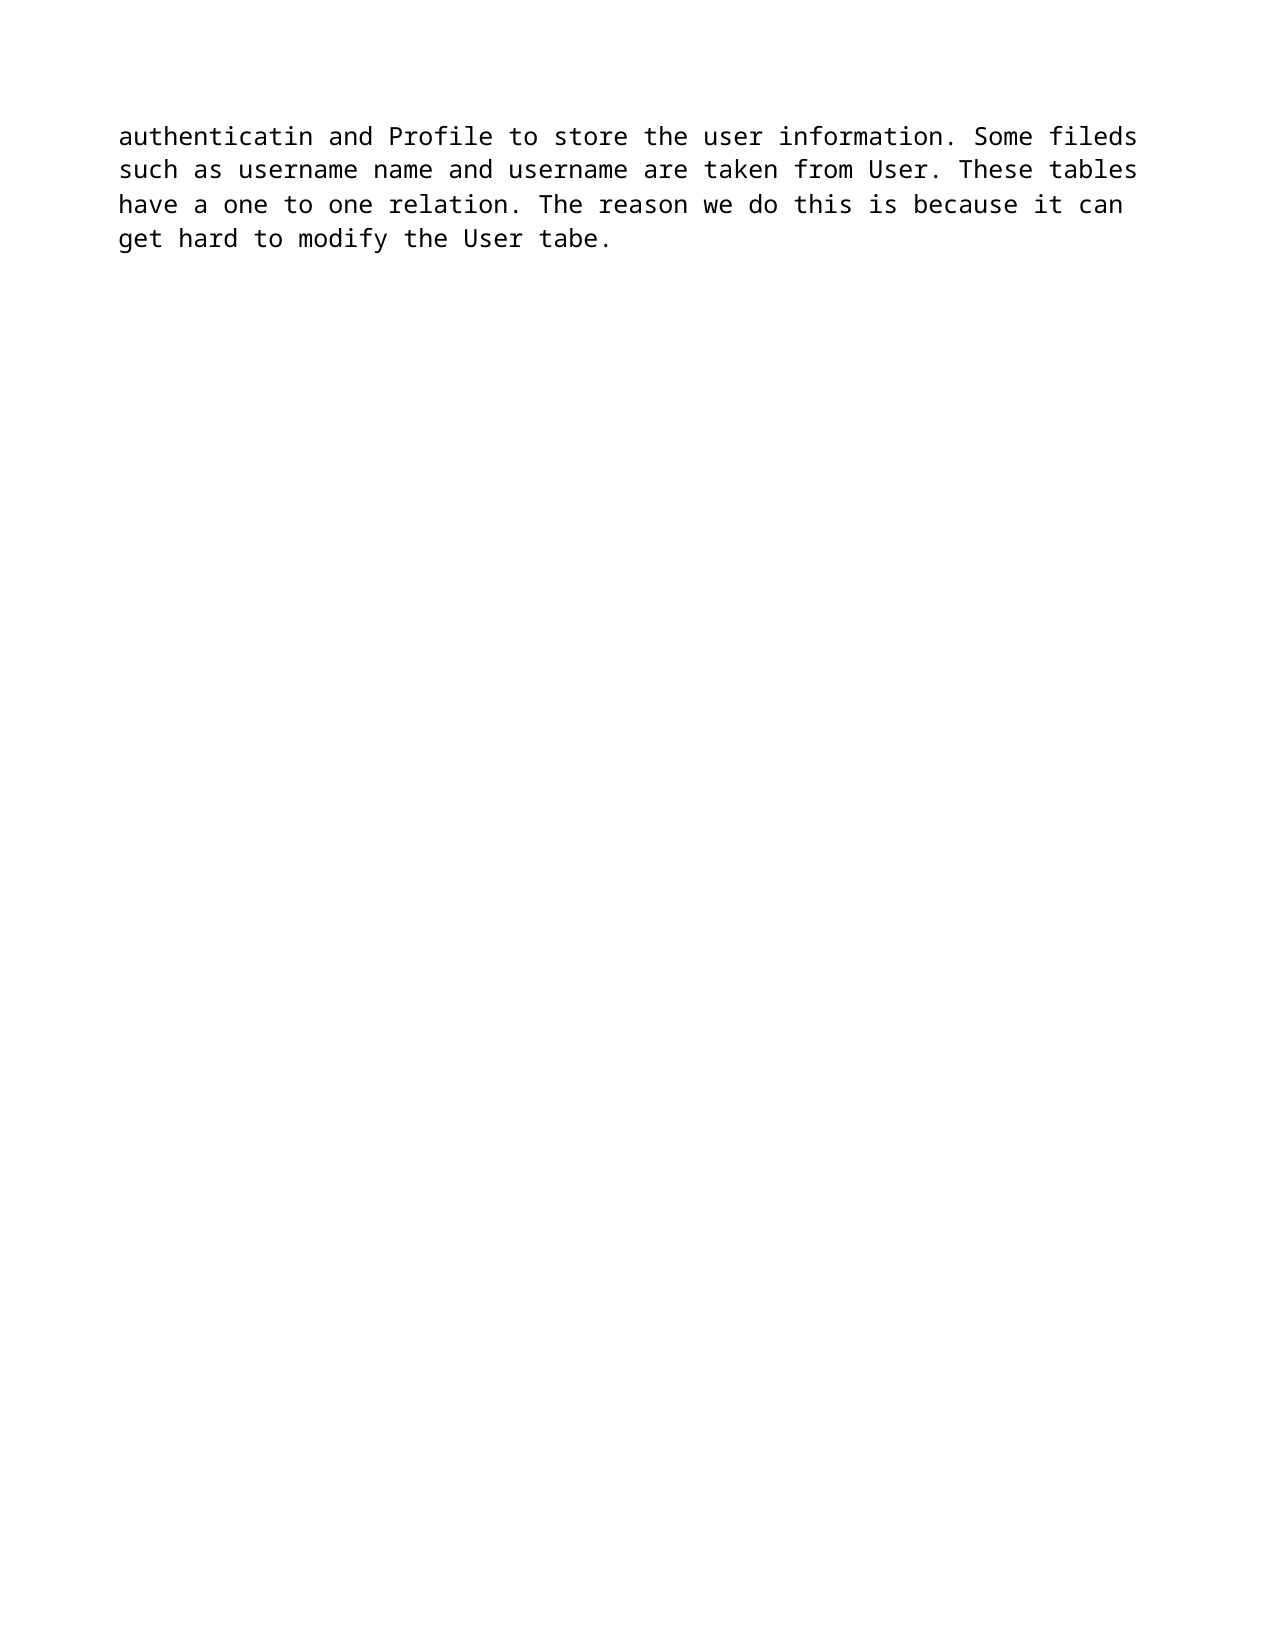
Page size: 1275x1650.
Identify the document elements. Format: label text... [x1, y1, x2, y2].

text authenticatin and Profile to store the user information. Some fileds such as username name and username are taken from User. These tables have a one to one relation. The reason we do this is because it can get hard to modify the User tabe. [118, 118, 1157, 254]
